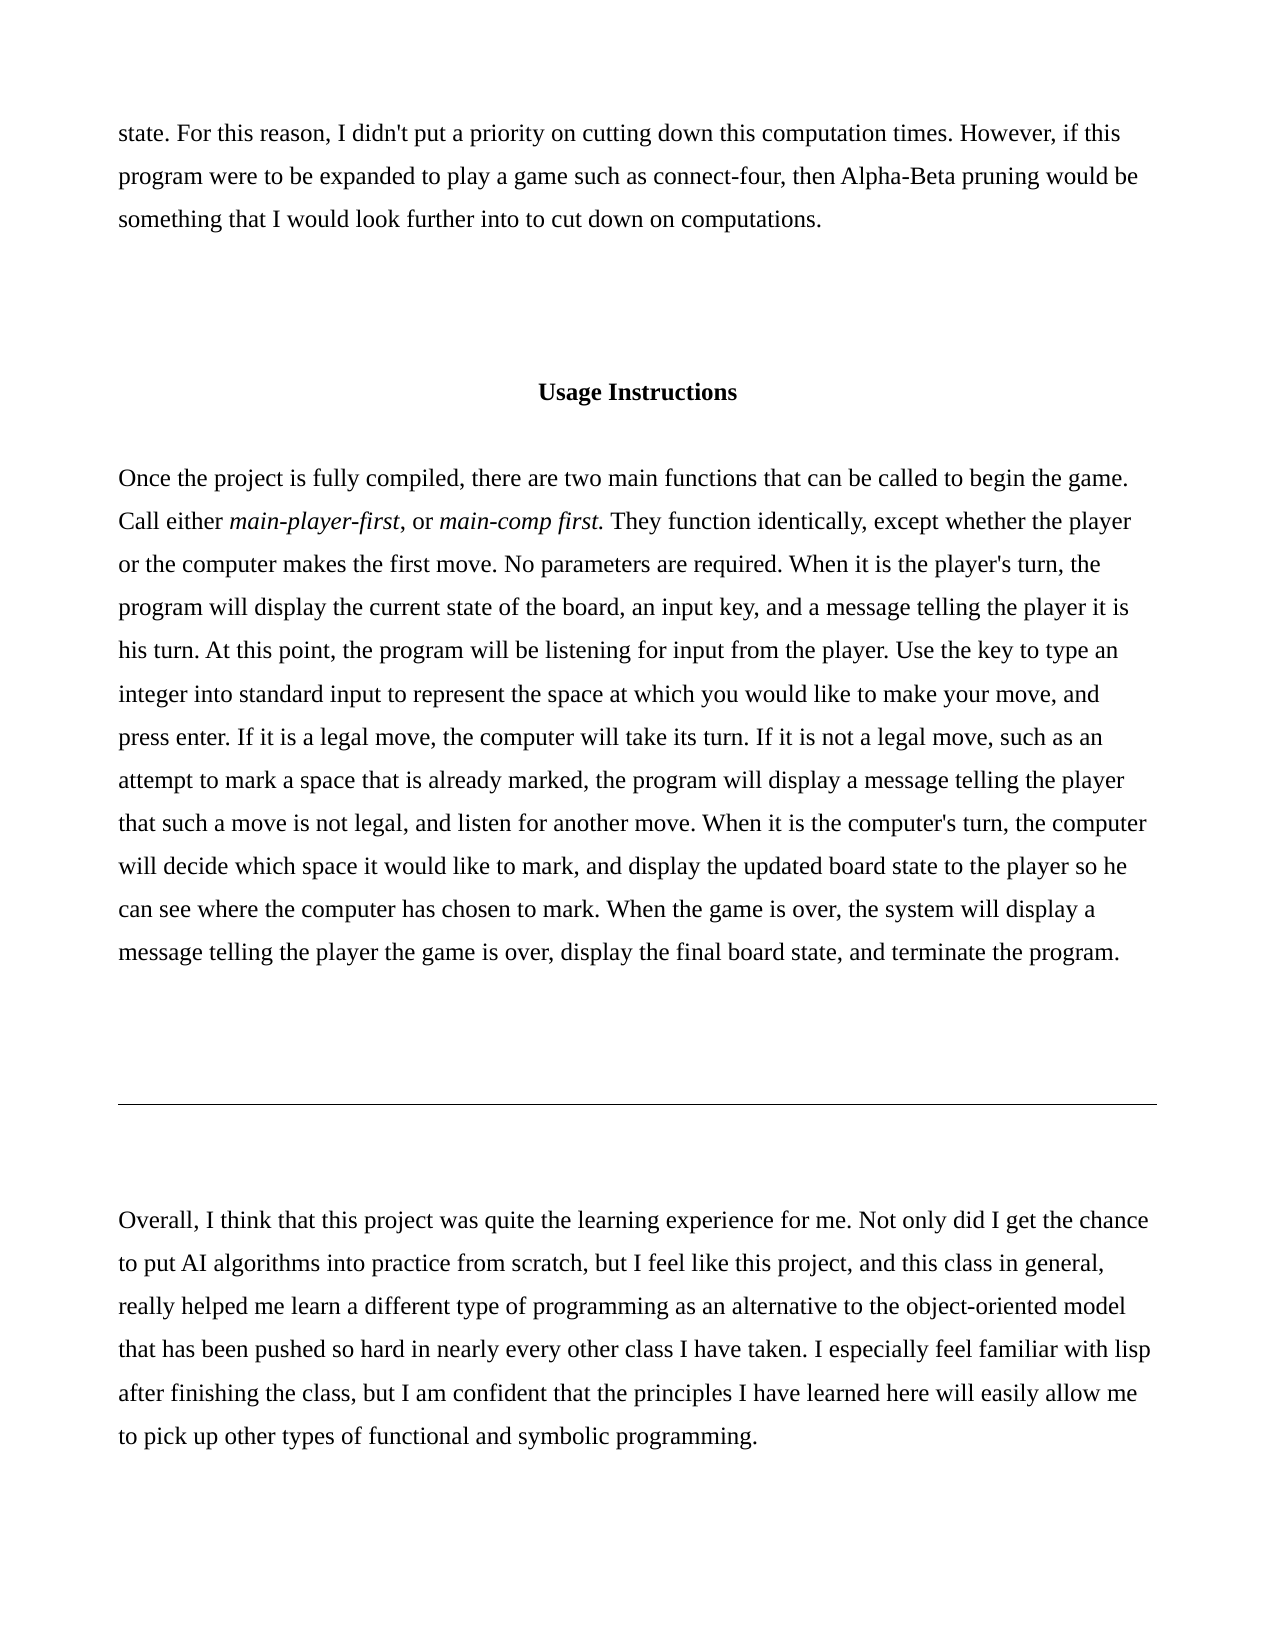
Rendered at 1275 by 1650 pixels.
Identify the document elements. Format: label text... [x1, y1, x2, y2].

text Overall, I think that this project was quite the learning experience for me. Not only did I get the chance to put AI algorithms into practice from scratch, but I feel like this project, and this class in general, really helped me learn a different type of programming as an alternative to the object-oriented model that has been pushed so hard in nearly every other class I have taken. I especially feel familiar with lisp after finishing the class, but I am confident that the principles I have learned here will easily allow me to pick up other types of functional and symbolic programming. [118, 1205, 1157, 1449]
text Once the project is fully compiled, there are two main functions that can be called to begin the game. Call either main-player-first, or main-comp first. They function identically, except whether the player or the computer makes the first move. No parameters are required. When it is the player's turn, the program will display the current state of the board, an input key, and a message telling the player it is his turn. At this point, the program will be listening for input from the player. Use the key to type an integer into standard input to represent the space at which you would like to make your move, and press enter. If it is a legal move, the computer will take its turn. If it is not a legal move, such as an attempt to mark a space that is already marked, the program will display a message telling the player that such a move is not legal, and listen for another move. When it is the computer's turn, the computer will decide which space it would like to mark, and display the updated board state to the player so he can see where the computer has chosen to mark. When the game is over, the system will display a message telling the player the game is over, display the final board state, and terminate the program. [118, 463, 1157, 966]
text Usage Instructions [118, 377, 1157, 406]
text state. For this reason, I didn't put a priority on cutting down this computation times. However, if this program were to be expanded to play a game such as connect-four, then Alpha-Beta pruning would be something that I would look further into to cut down on computations. [118, 118, 1157, 233]
